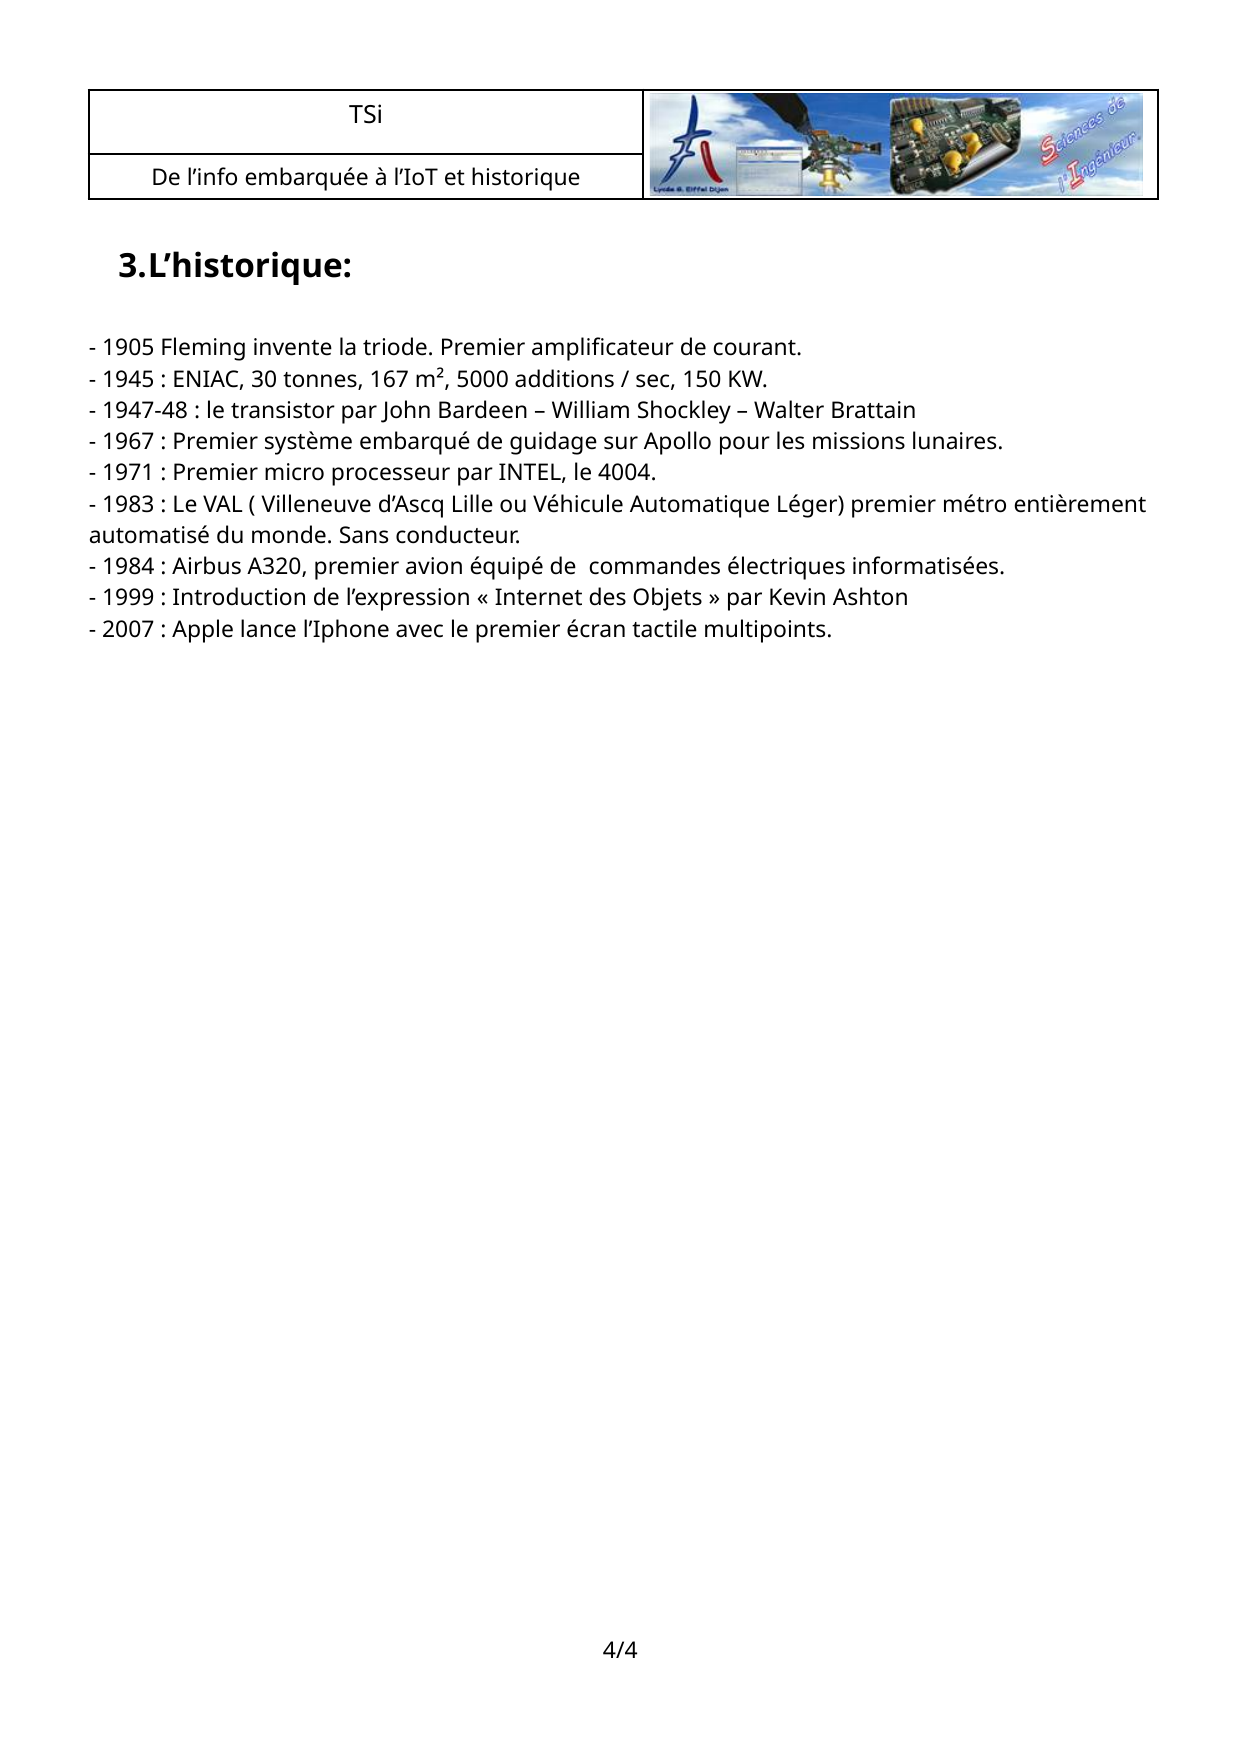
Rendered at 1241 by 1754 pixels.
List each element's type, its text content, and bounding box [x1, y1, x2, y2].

text - 1999 : Introduction de l’expression « Internet des Objets » par Kevin Ashton [88, 581, 1152, 613]
text - 1971 : Premier micro processeur par INTEL, le 4004. [88, 456, 1152, 488]
text - 1905 Fleming invente la triode. Premier amplificateur de courant. [88, 331, 1152, 363]
subtitle L’historique: [118, 242, 1152, 288]
text - 1983 : Le VAL ( Villeneuve d’Ascq Lille ou Véhicule Automatique Léger) premier métro entièrement automatisé du monde. Sans conducteur. [88, 488, 1152, 550]
text - 1967 : Premier système embarqué de guidage sur Apollo pour les missions lunaires. [88, 425, 1152, 456]
picture [649, 93, 1143, 196]
text - 1945 : ENIAC, 30 tonnes, 167 m², 5000 additions / sec, 150 KW. [88, 363, 1152, 394]
text - 1984 : Airbus A320, premier avion équipé de commandes électriques informatisées. [88, 550, 1152, 581]
text - 2007 : Apple lance l’Iphone avec le premier écran tactile multipoints. [88, 613, 1152, 644]
text - 1947-48 : le transistor par John Bardeen – William Shockley – Walter Brattain [88, 394, 1152, 425]
